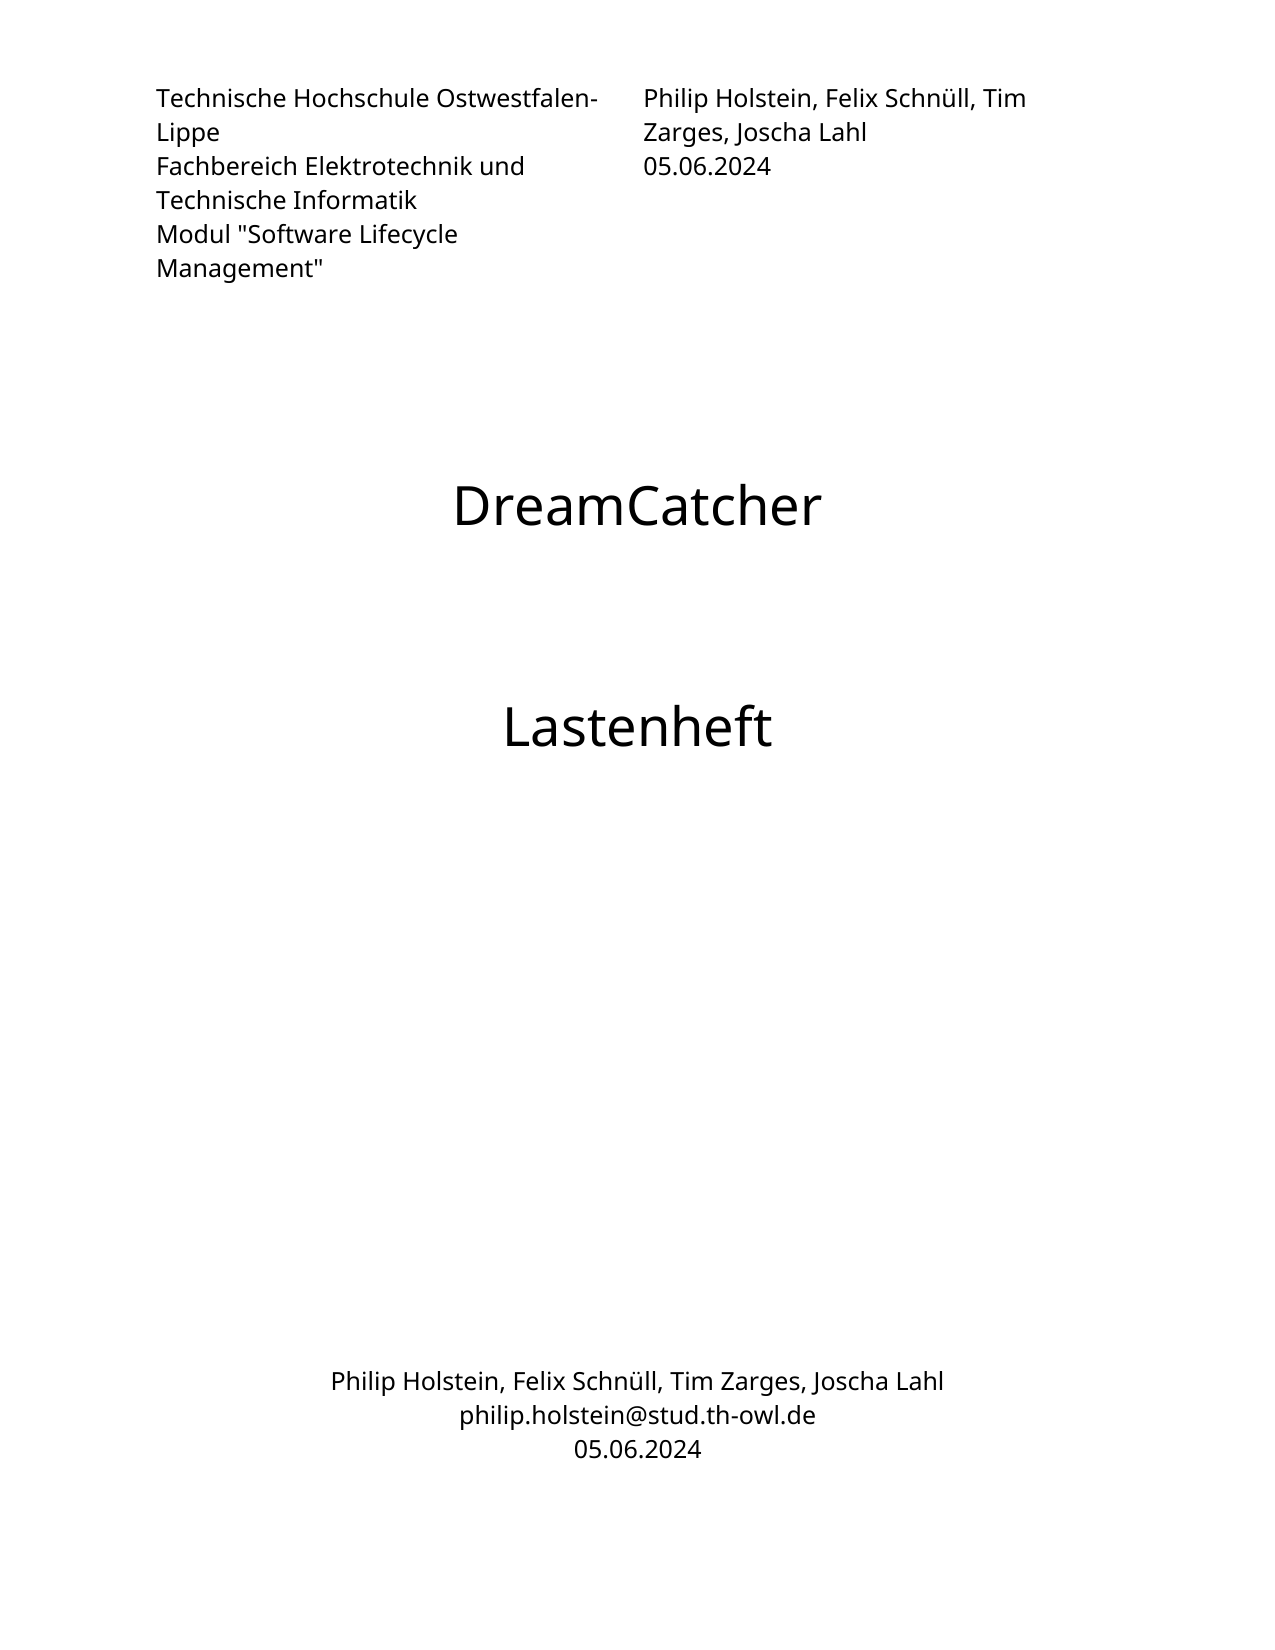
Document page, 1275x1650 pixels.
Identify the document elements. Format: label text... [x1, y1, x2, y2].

text DreamCatcher [150, 467, 1125, 541]
text 05.06.2024 [150, 1432, 1125, 1466]
table_header Philip Holstein, Felix Schnüll, Tim Zarges, Joscha Lahl 05.06.2024 [638, 75, 1125, 291]
text philip.holstein@stud.th-owl.de [150, 1398, 1125, 1432]
text Lastenheft [150, 688, 1125, 762]
table_header Technische Hochschule Ostwestfalen-Lippe Fachbereich Elektrotechnik und Technische Informatik Modul "Software Lifecycle Management" [150, 75, 637, 291]
text Philip Holstein, Felix Schnüll, Tim Zarges, Joscha Lahl [150, 1364, 1125, 1398]
